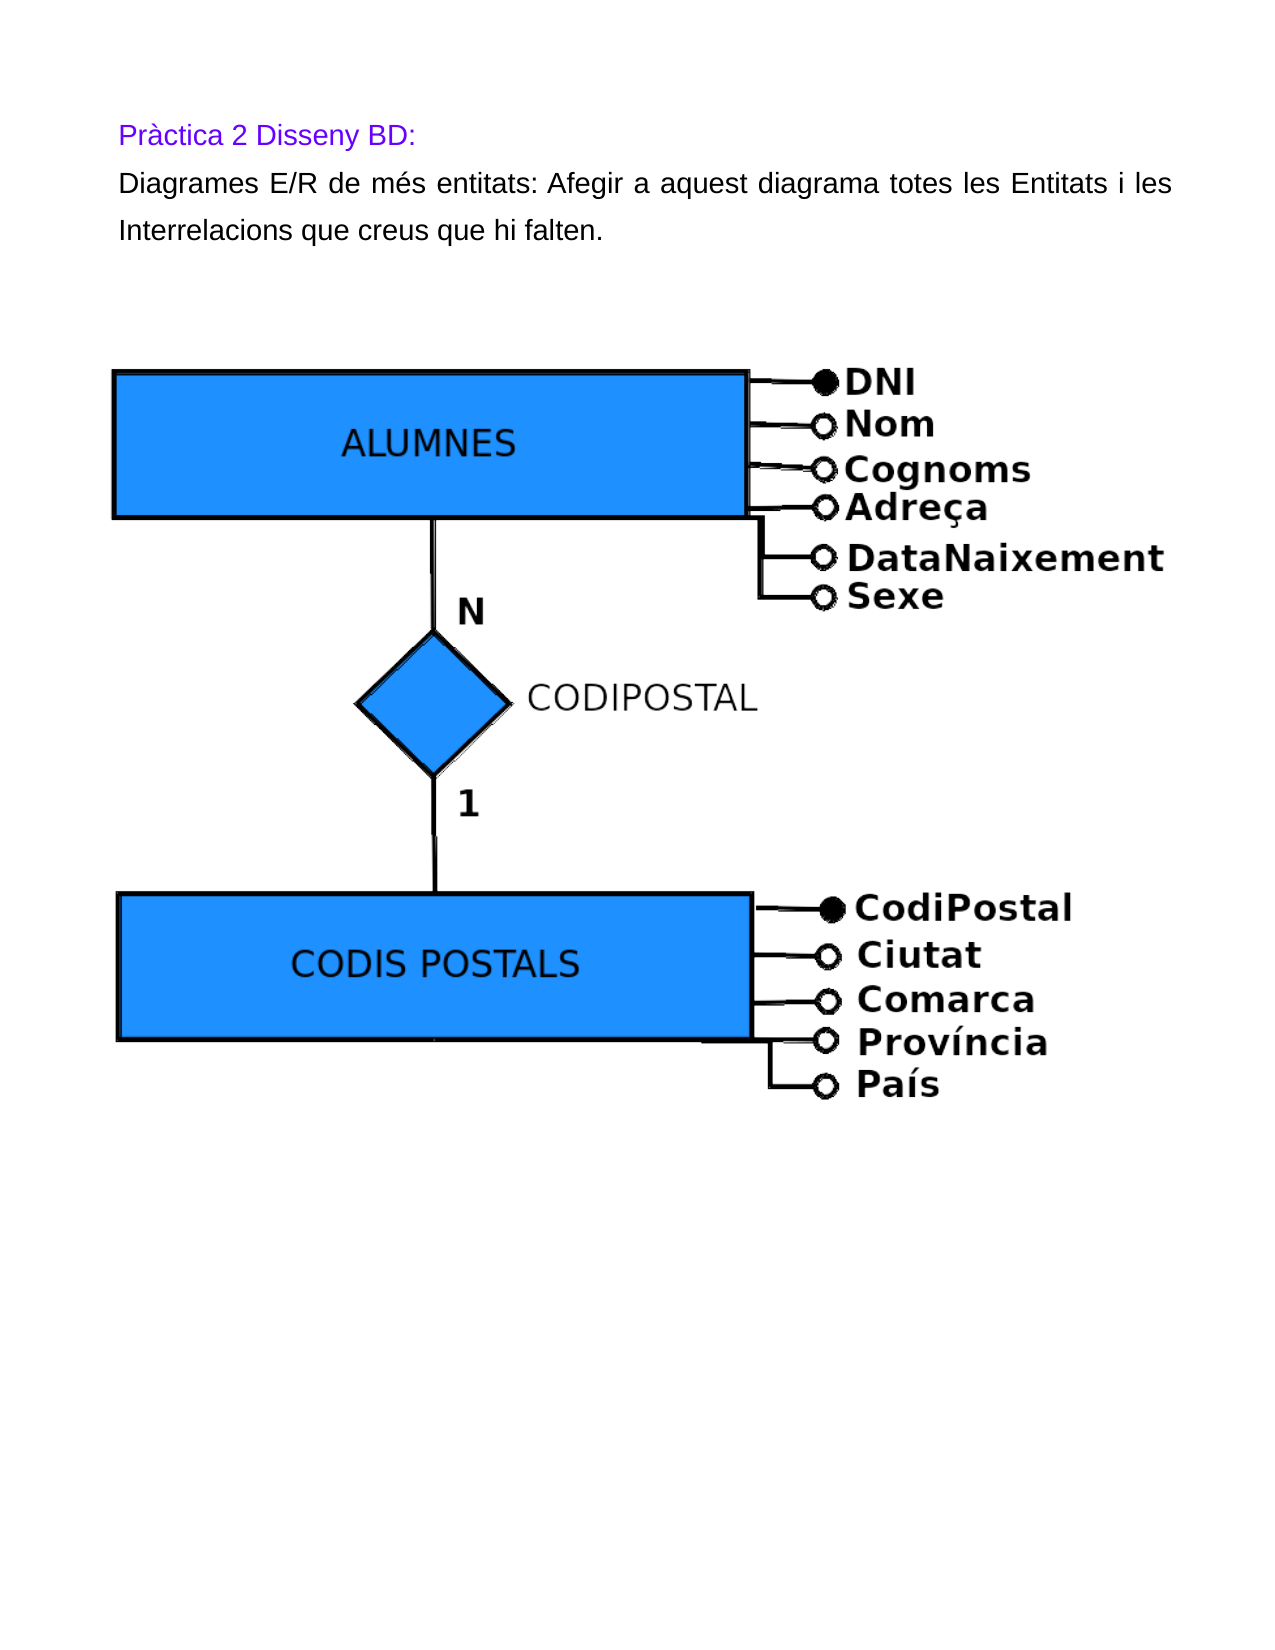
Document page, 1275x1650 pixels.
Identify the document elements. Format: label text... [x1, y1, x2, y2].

text Diagrames E/R de més entitats: Afegir a aquest diagrama totes les Entitats i les Interrelacions que creus que hi falten. [118, 166, 1175, 247]
picture [109, 356, 1167, 1160]
text Pràctica 2 Disseny BD: [118, 118, 1175, 152]
